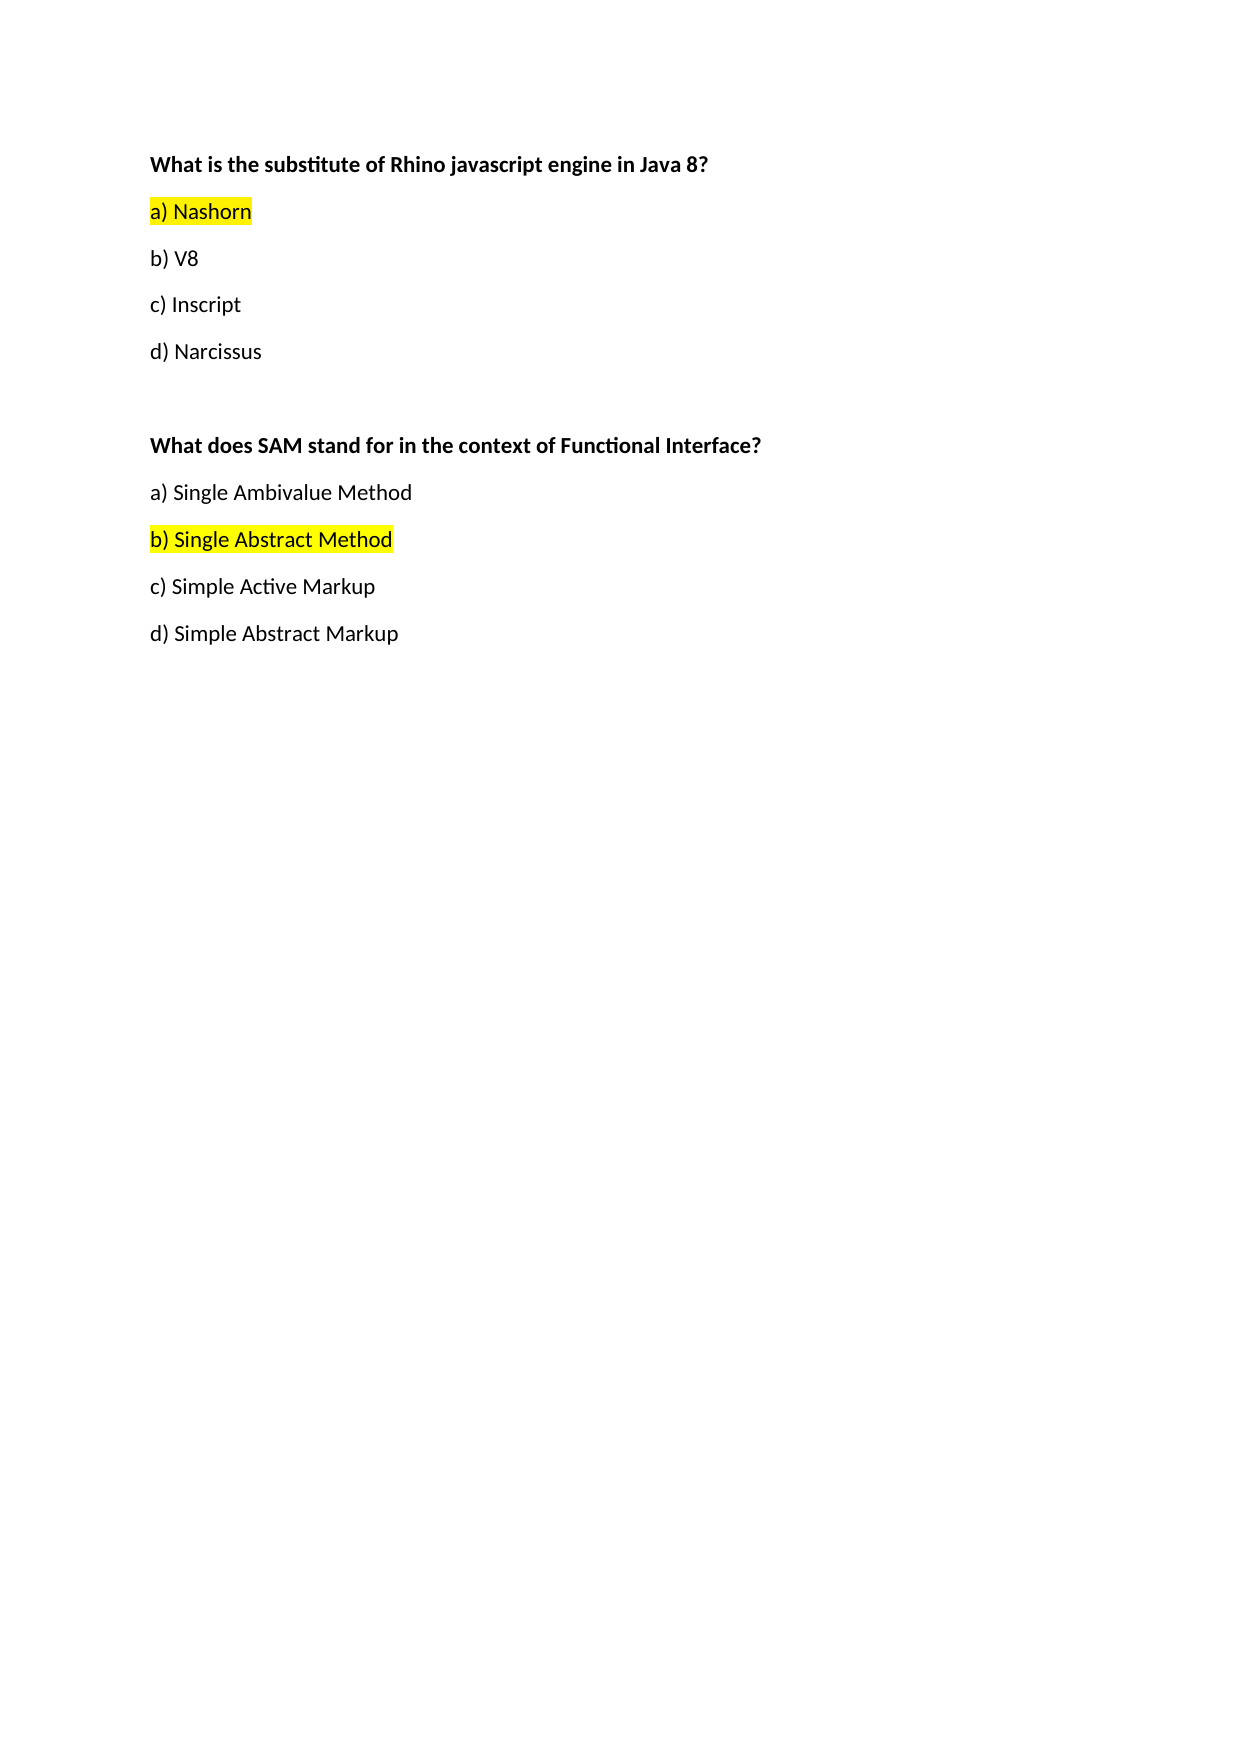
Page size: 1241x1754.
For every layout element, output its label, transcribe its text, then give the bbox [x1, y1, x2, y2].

text d) Simple Abstract Markup [150, 619, 1090, 647]
text What does SAM stand for in the context of Functional Interface? [150, 431, 1090, 459]
text d) Narcissus [150, 337, 1090, 366]
text b) Single Abstract Method [150, 525, 1090, 553]
text a) Nashorn [150, 197, 1090, 225]
text a) Single Ambivalue Method [150, 478, 1090, 506]
text c) Simple Active Markup [150, 572, 1090, 600]
text b) V8 [150, 244, 1090, 272]
text What is the substitute of Rhino javascript engine in Java 8? [150, 150, 1090, 178]
text c) Inscript [150, 291, 1090, 319]
